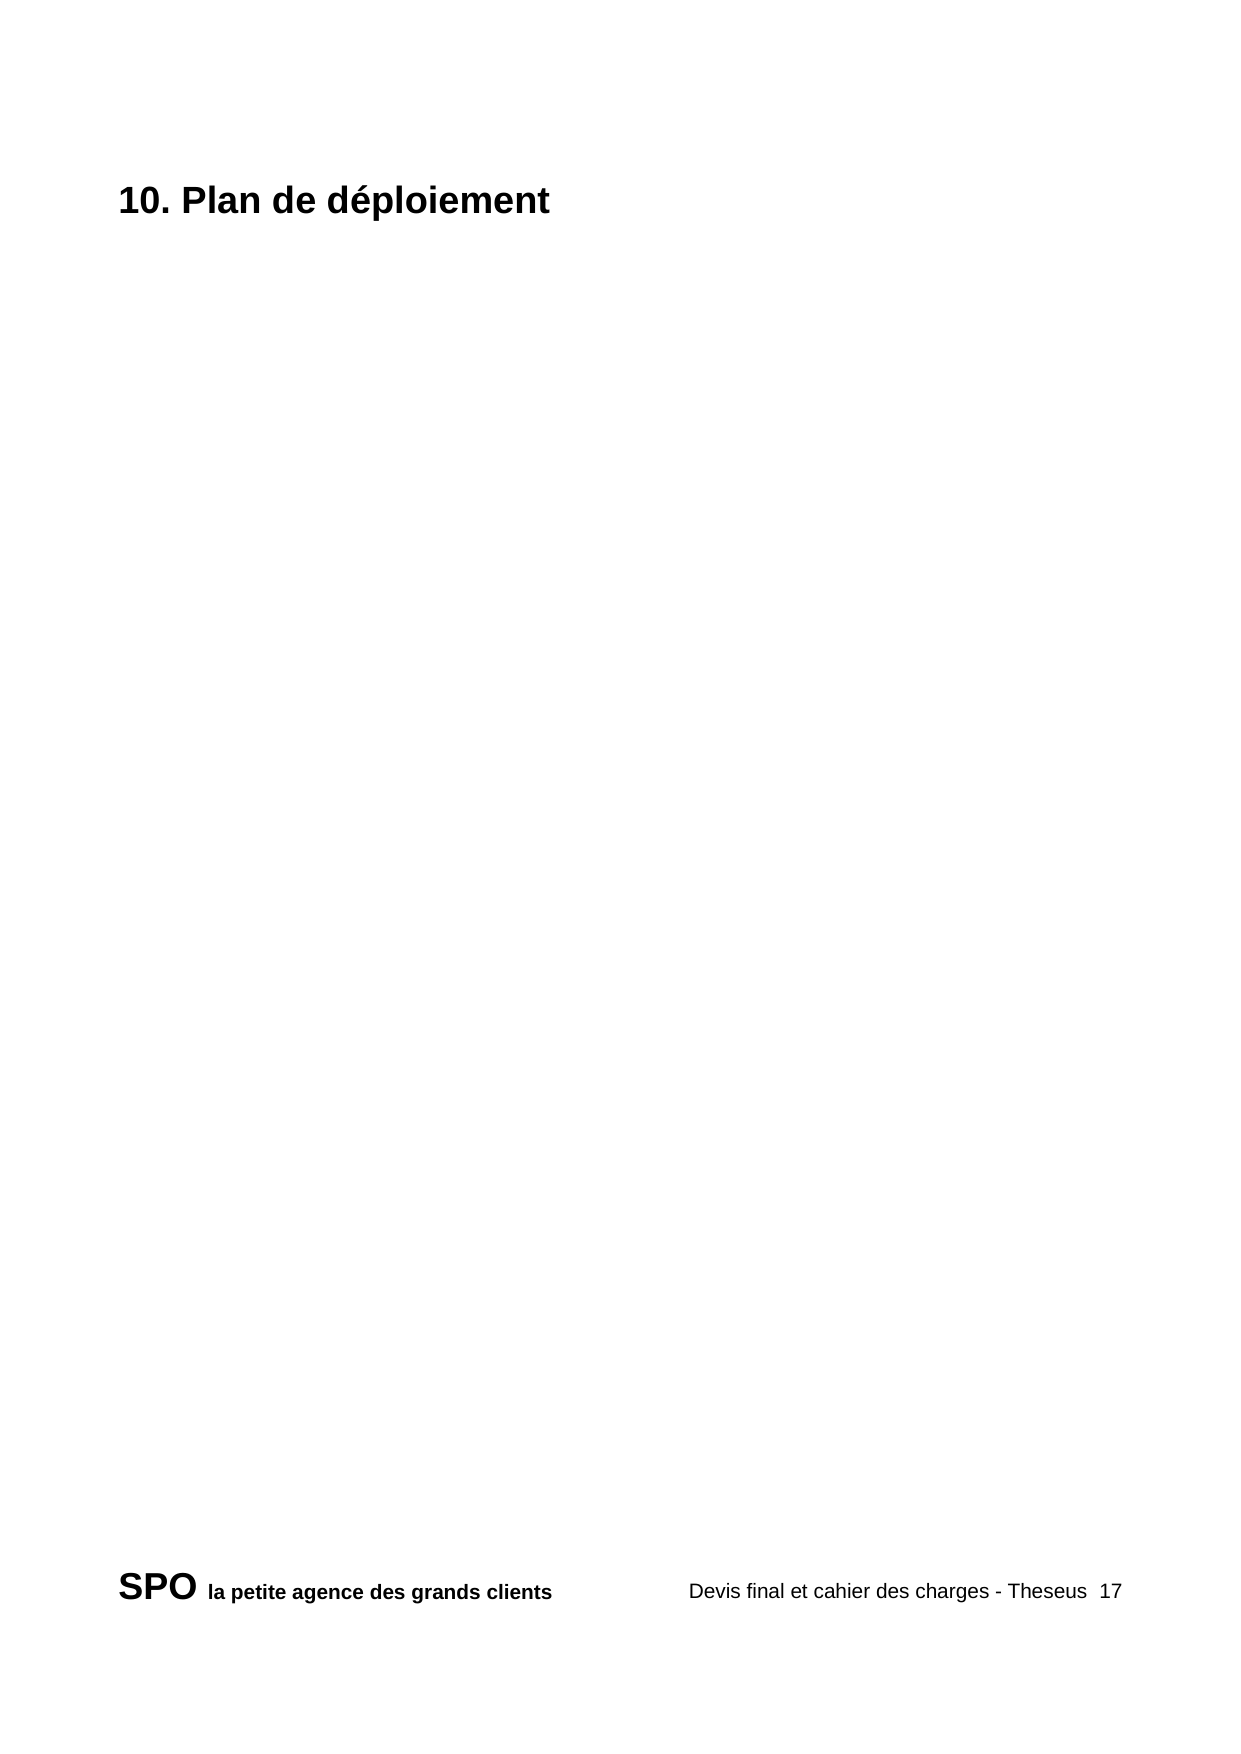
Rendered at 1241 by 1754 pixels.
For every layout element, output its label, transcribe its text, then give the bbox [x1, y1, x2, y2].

subtitle 10. Plan de déploiement [118, 178, 1122, 222]
